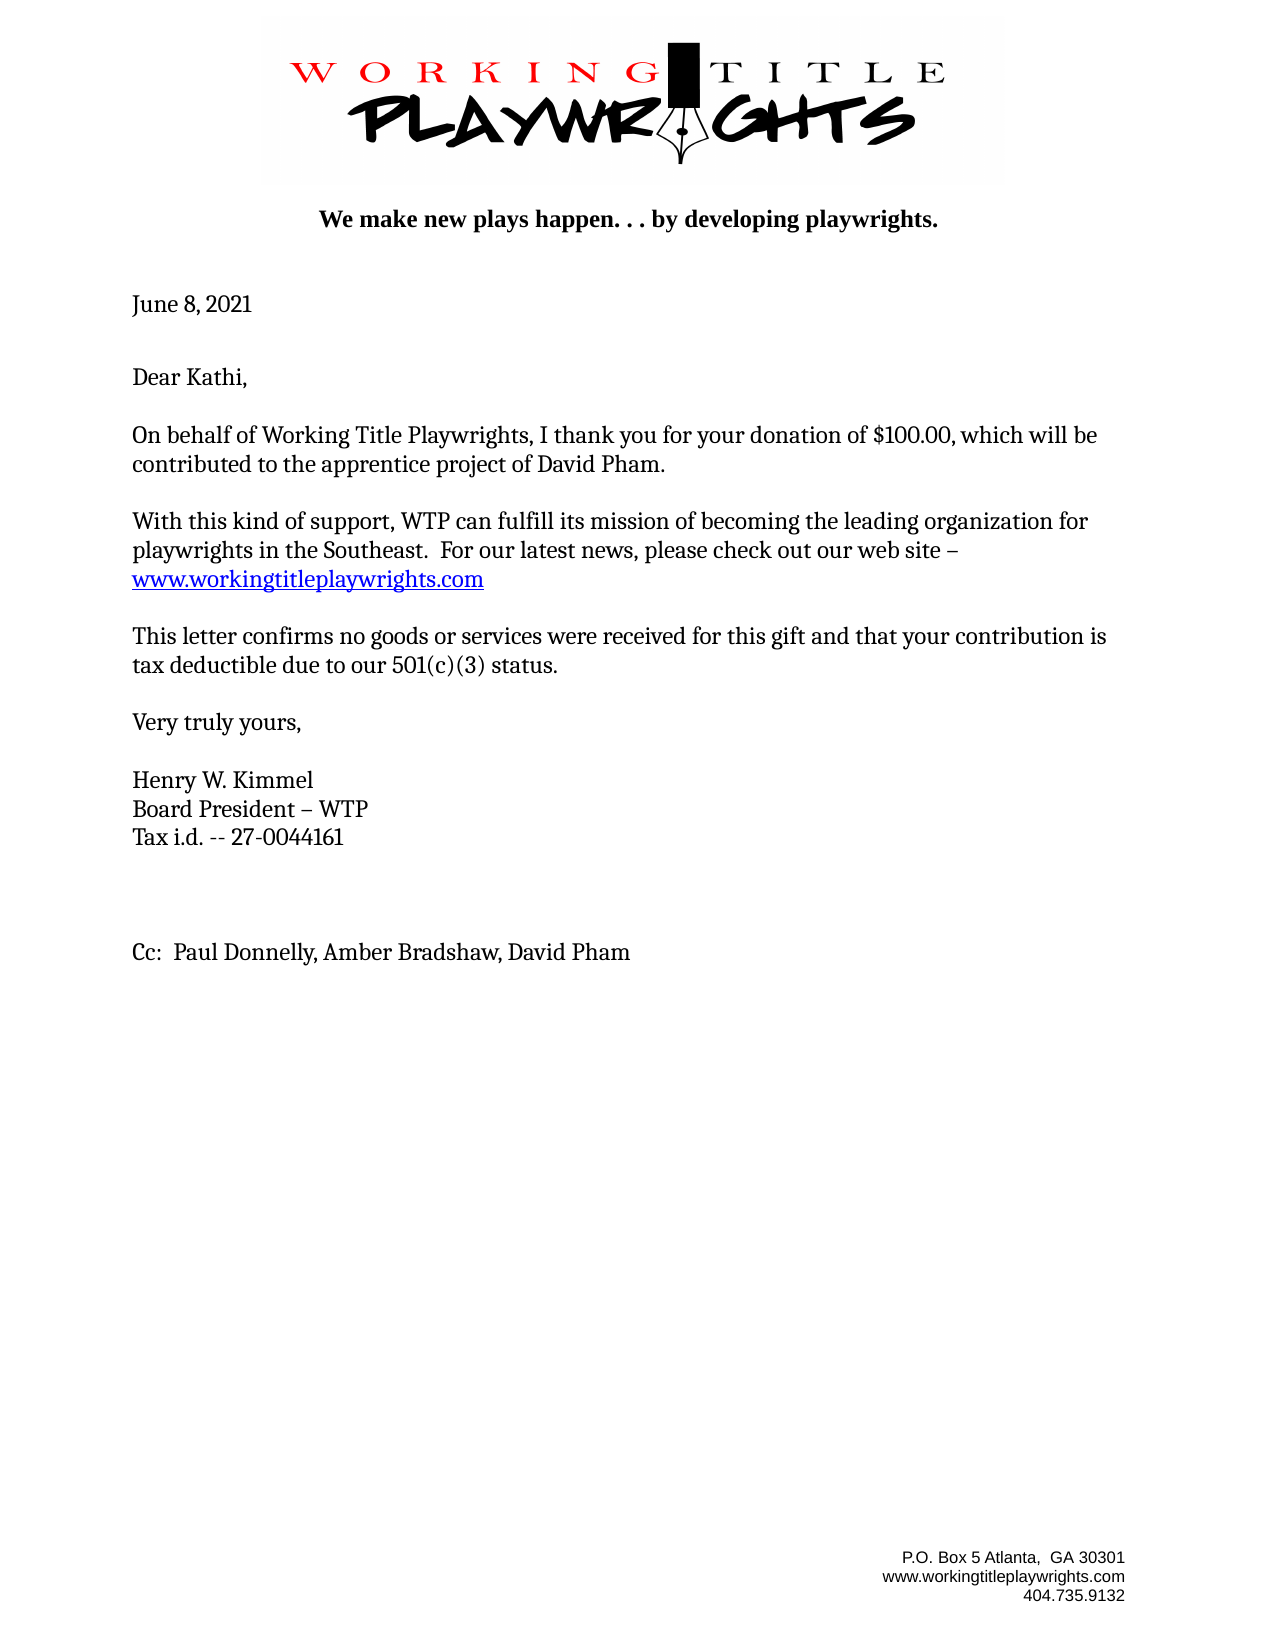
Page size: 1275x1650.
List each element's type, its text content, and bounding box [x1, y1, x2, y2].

text Cc: Paul Donnelly, Amber Bradshaw, David Pham [132, 938, 1125, 967]
text With this kind of support, WTP can fulfill its mission of becoming the leading organization for playwrights in the Southeast. For our latest news, please check out our web site – www.workingtitleplaywrights.com [132, 507, 1125, 593]
text On behalf of Working Title Playwrights, I thank you for your donation of $100.00, which will be contributed to the apprentice project of David Pham. [132, 421, 1125, 478]
text Henry W. Kimmel [132, 766, 1125, 794]
table_header June 8, 2021 [132, 290, 1125, 319]
table_cell [132, 319, 1125, 334]
table_cell [132, 335, 1125, 363]
text Dear Kathi, [132, 363, 1125, 392]
text This letter confirms no goods or services were received for this gift and that your contribution is tax deductible due to our 501(c)(3) status. [132, 622, 1125, 679]
text Tax i.d. -- 27-0044161 [132, 823, 1125, 852]
text Board President – WTP [132, 794, 1125, 823]
text Very truly yours, [132, 708, 1125, 737]
